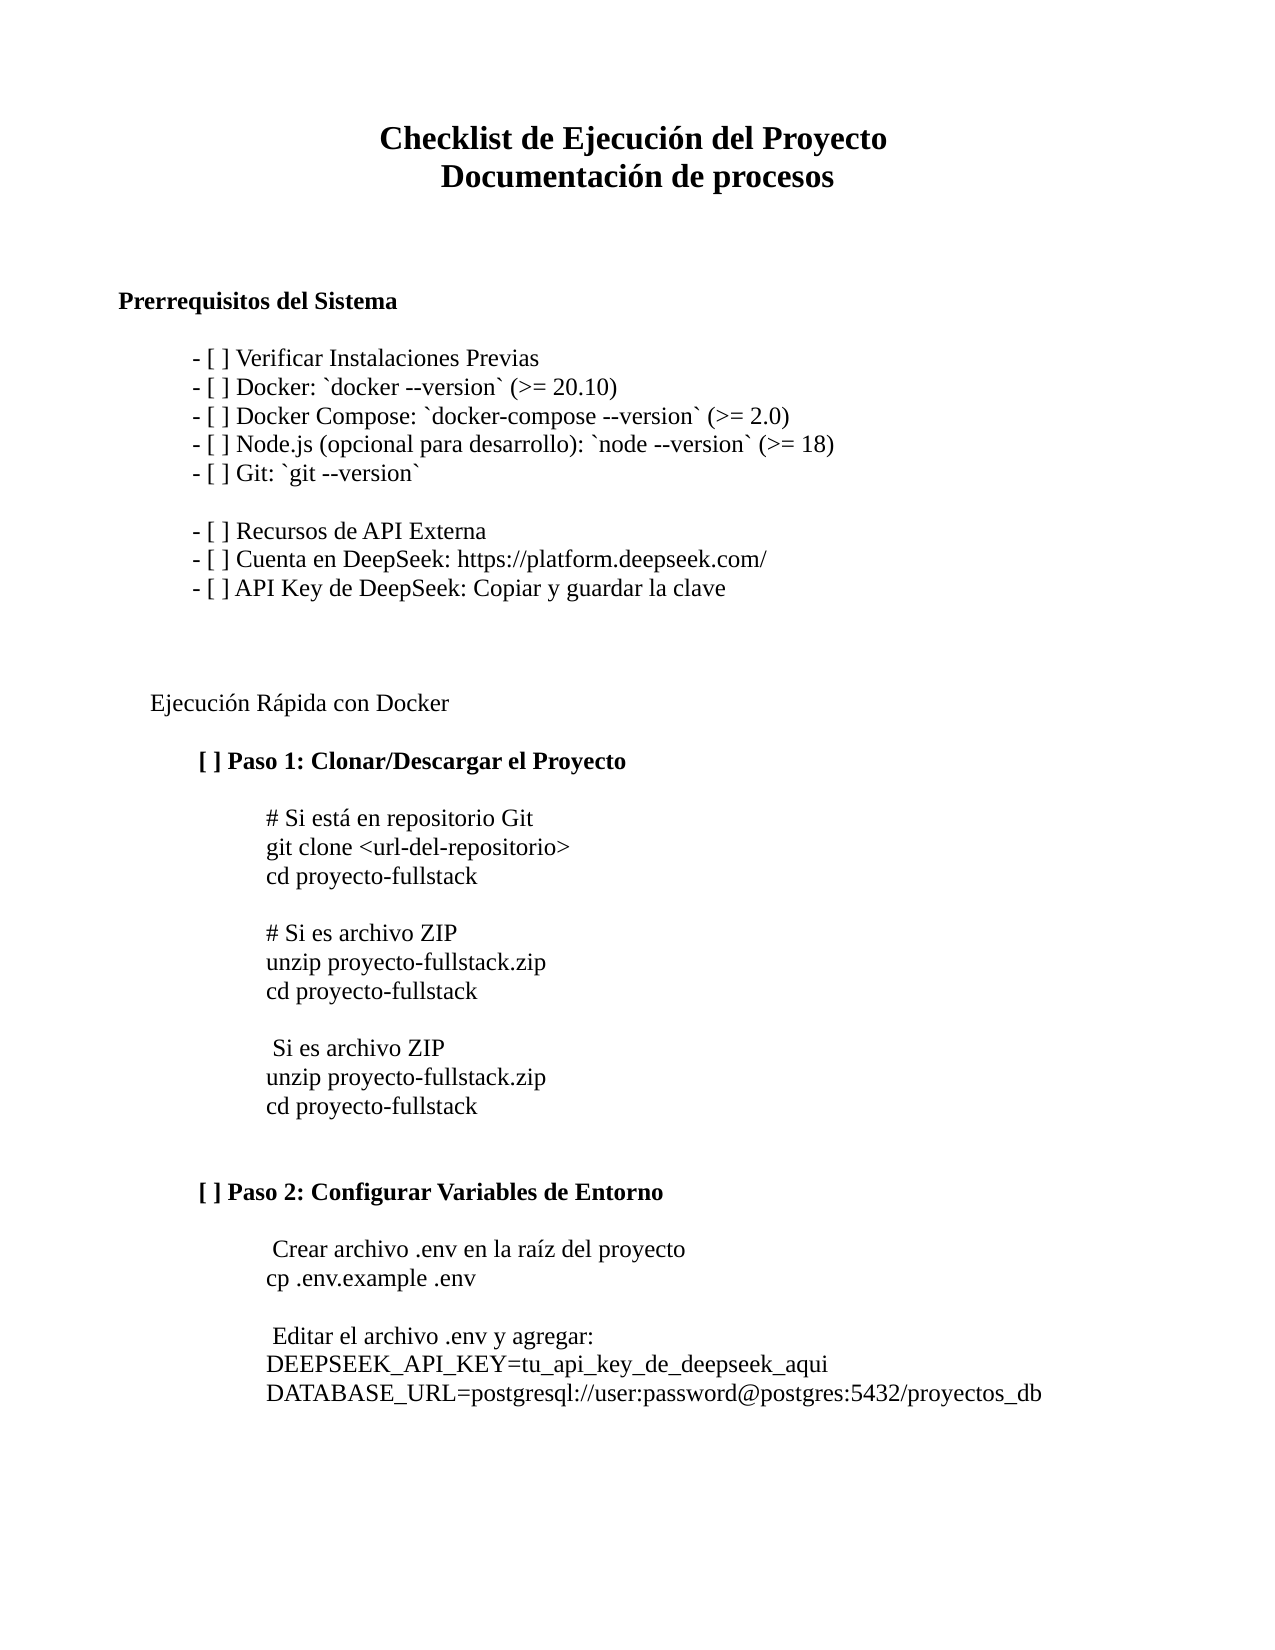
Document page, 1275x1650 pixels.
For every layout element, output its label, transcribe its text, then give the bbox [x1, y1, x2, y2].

text - [ ] Git: `git --version` [192, 458, 1157, 487]
text cd proyecto-fullstack [266, 861, 1157, 889]
text Editar el archivo .env y agregar: [266, 1321, 1157, 1349]
text # Si está en repositorio Git [266, 803, 1157, 832]
text unzip proyecto-fullstack.zip [266, 1062, 1157, 1091]
text DEEPSEEK_API_KEY=tu_api_key_de_deepseek_aqui [266, 1349, 1157, 1378]
text git clone <url-del-repositorio> [266, 832, 1157, 861]
text [ ] Paso 1: Clonar/Descargar el Proyecto [192, 746, 1157, 774]
text Prerrequisitos del Sistema [118, 286, 1157, 314]
text # Si es archivo ZIP [266, 918, 1157, 947]
text unzip proyecto-fullstack.zip [266, 947, 1157, 976]
text - [ ] Docker: `docker --version` (>= 20.10) [192, 372, 1157, 401]
text cd proyecto-fullstack [266, 1091, 1157, 1119]
text DATABASE_URL=postgresql://user:password@postgres:5432/proyectos_db [266, 1378, 1157, 1407]
text - [ ] Recursos de API Externa [192, 516, 1157, 544]
text - [ ] API Key de DeepSeek: Copiar y guardar la clave [192, 573, 1157, 602]
text cd proyecto-fullstack [266, 976, 1157, 1004]
text cp .env.example .env [266, 1263, 1157, 1292]
text 🚀 Ejecución Rápida con Docker [118, 688, 1157, 717]
text Si es archivo ZIP [266, 1033, 1157, 1062]
text Crear archivo .env en la raíz del proyecto [266, 1234, 1157, 1263]
text - [ ] Cuenta en DeepSeek: https://platform.deepseek.com/ [192, 544, 1157, 573]
text Documentación de procesos [118, 156, 1157, 228]
text - [ ] Docker Compose: `docker-compose --version` (>= 2.0) [192, 401, 1157, 429]
text - [ ] Node.js (opcional para desarrollo): `node --version` (>= 18) [192, 429, 1157, 458]
text Checklist de Ejecución del Proyecto [118, 118, 1157, 156]
text [ ] Paso 2: Configurar Variables de Entorno [192, 1177, 1157, 1206]
text - [ ] Verificar Instalaciones Previas [192, 343, 1157, 372]
